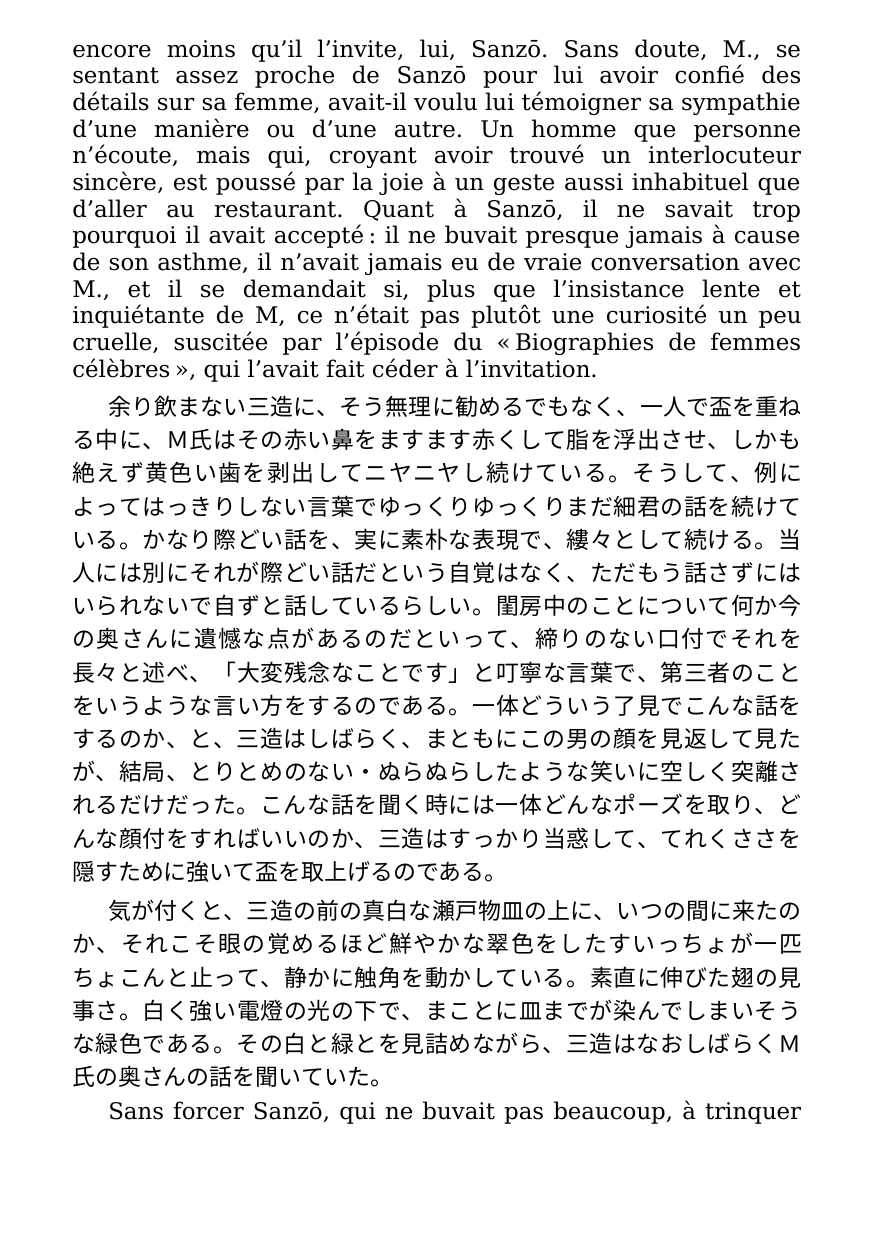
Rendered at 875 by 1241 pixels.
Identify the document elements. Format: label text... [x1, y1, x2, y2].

text 余り飲まない三造に、そう無理に勧めるでもなく、一人で盃を重ねる中に、Ｍ氏はその赤い鼻をますます赤くして脂を浮出させ、しかも絶えず黄色い歯を剥出してニヤニヤし続けている。そうして、例によってはっきりしない言葉でゆっくりゆっくりまだ細君の話を続けている。かなり際どい話を、実に素朴な表現で、縷々として続ける。当人には別にそれが際どい話だという自覚はなく、ただもう話さずにはいられないで自ずと話しているらしい。閨房中のことについて何か今の奥さんに遺憾な点があるのだといって、締りのない口付でそれを長々と述べ、「大変残念なことです」と叮寧な言葉で、第三者のことをいうような言い方をするのである。一体どういう了見でこんな話をするのか、と、三造はしばらく、まともにこの男の顔を見返して見たが、結局、とりとめのない・ぬらぬらしたような笑いに空しく突離されるだけだった。こんな話を聞く時には一体どんなポーズを取り、どんな顔付をすればいいのか、三造はすっかり当惑して、てれくささを隠すために強いて盃を取上げるのである。 [72, 389, 802, 887]
text Sans forcer Sanzō, qui ne buvait pas beaucoup, à trinquer [72, 1098, 802, 1125]
text 気が付くと、三造の前の真白な瀬戸物皿の上に、いつの間に来たのか、それこそ眼の覚めるほど鮮やかな翠色をしたすいっちょが一匹ちょこんと止って、静かに触角を動かしている。素直に伸びた翅の見事さ。白く強い電燈の光の下で、まことに皿までが染んでしまいそうな緑色である。その白と緑とを見詰めながら、三造はなおしばらくＭ氏の奥さんの話を聞いていた。 [72, 893, 802, 1092]
text encore moins qu’il l’invite, lui, Sanzō. Sans doute, M., se sentant assez proche de Sanzō pour lui avoir confié des détails sur sa femme, avait-il voulu lui témoigner sa sympathie d’une manière ou d’une autre. Un homme que personne n’écoute, mais qui, croyant avoir trouvé un interlocuteur sincère, est poussé par la joie à un geste aussi inhabituel que d’aller au restaurant. Quant à Sanzō, il ne savait trop pourquoi il avait accepté : il ne buvait presque jamais à cause de son asthme, il n’avait jamais eu de vraie conversation avec M., et il se demandait si, plus que l’insistance lente et inquiétante de M, ce n’était pas plutôt une curiosité un peu cruelle, suscitée par l’épisode du « Biographies de femmes célèbres », qui l’avait fait céder à l’invitation. [72, 36, 802, 383]
